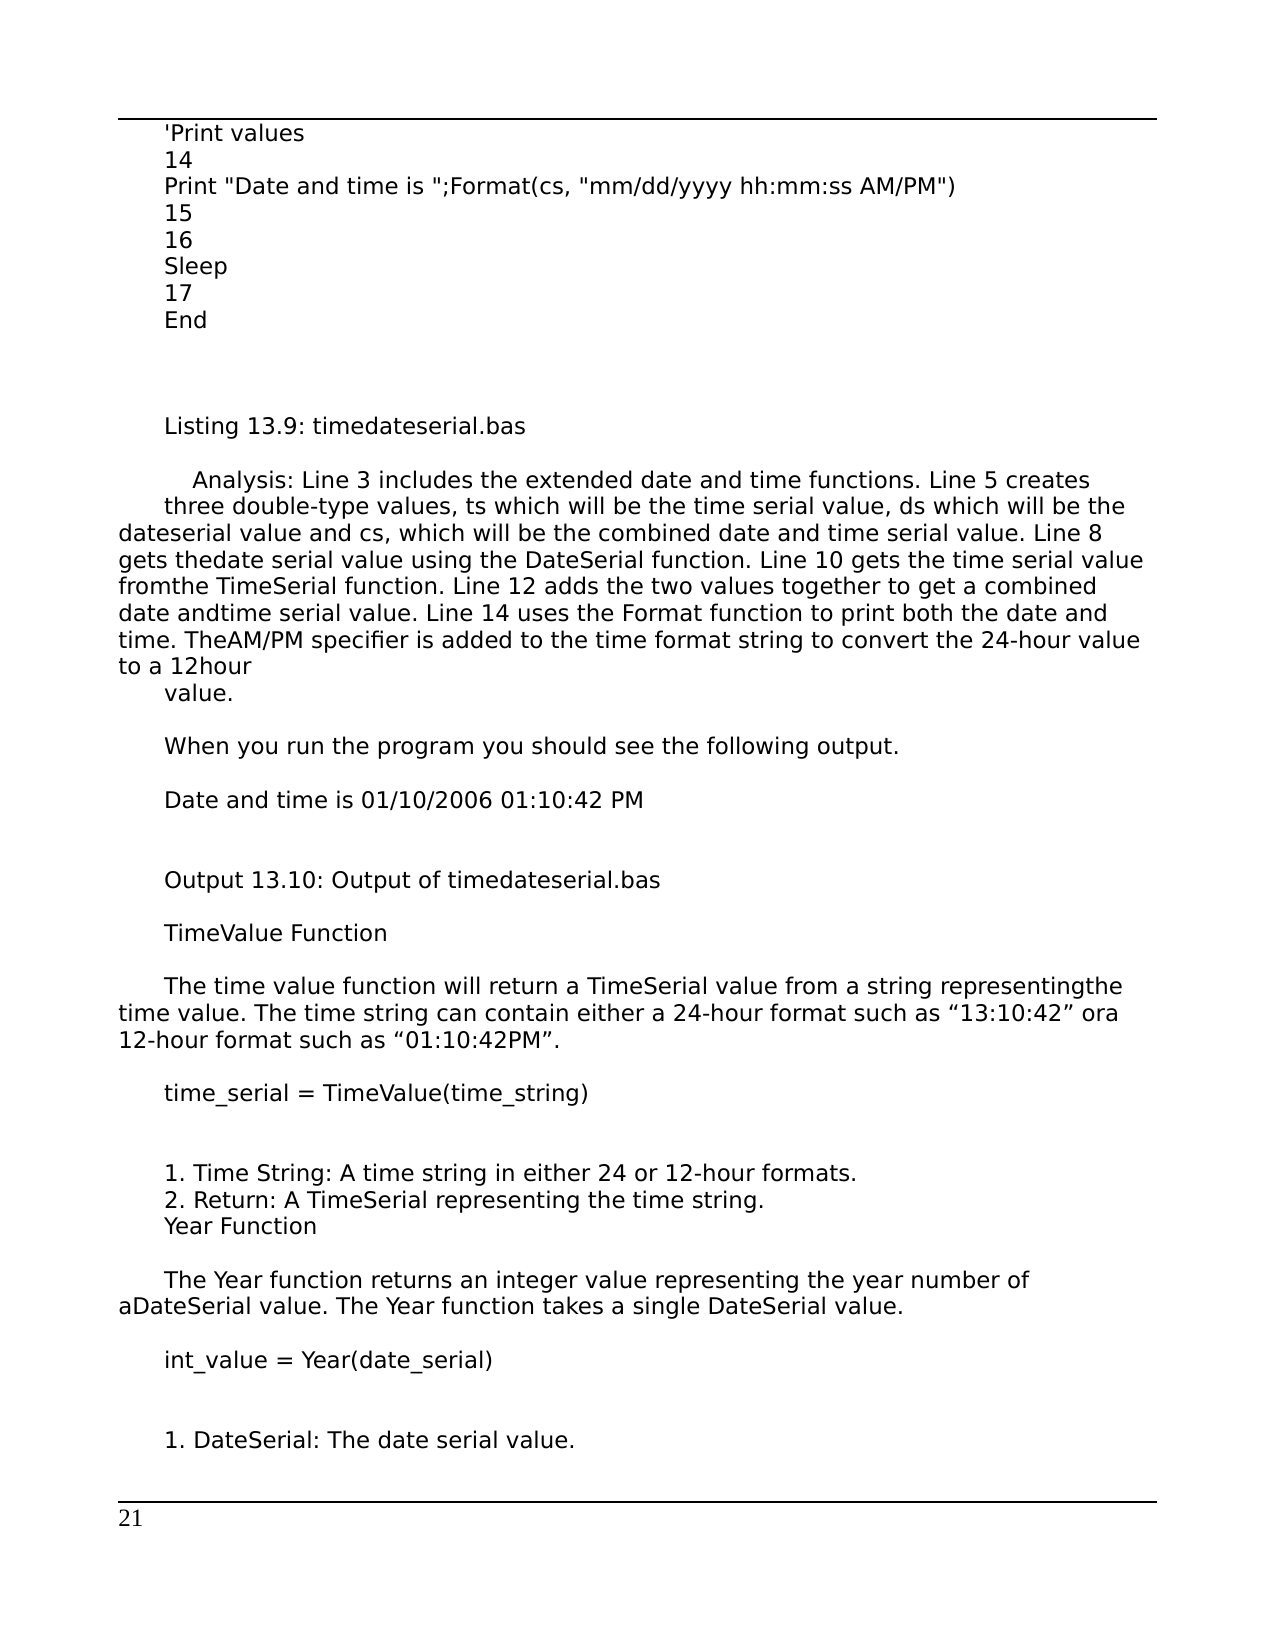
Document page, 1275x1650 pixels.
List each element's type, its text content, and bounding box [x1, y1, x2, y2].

text The time value function will return a TimeSerial value from a string representingthe time value. The time string can contain either a 24-hour format such as “13:10:42” ora 12-hour format such as “01:10:42PM”. [118, 973, 1157, 1053]
text Year Function [118, 1213, 1157, 1240]
text time_serial = TimeValue(time_string) [118, 1080, 1157, 1107]
text TimeValue Function [118, 920, 1157, 947]
text 14 [118, 147, 1157, 173]
text 16 [118, 227, 1157, 253]
text Listing 13.9: timedateserial.bas [118, 413, 1157, 440]
text int_value = Year(date_serial) [118, 1347, 1157, 1373]
text End [118, 307, 1157, 333]
text three double-type values, ts which will be the time serial value, ds which will be the dateserial value and cs, which will be the combined date and time serial value. Line 8 gets thedate serial value using the DateSerial function. Line 10 gets the time serial value fromthe TimeSerial function. Line 12 adds the two values together to get a combined date andtime serial value. Line 14 uses the Format function to print both the date and time. TheAM/PM specifier is added to the time format string to convert the 24-hour value to a 12hour [118, 493, 1157, 680]
text Print "Date and time is ";Format(cs, "mm/dd/yyyy hh:mm:ss AM/PM") [118, 173, 1157, 200]
text Analysis: Line 3 includes the extended date and time functions. Line 5 creates [118, 467, 1157, 493]
text 17 [118, 280, 1157, 307]
text 2. Return: A TimeSerial representing the time string. [118, 1187, 1157, 1213]
text 15 [118, 200, 1157, 227]
text When you run the program you should see the following output. [118, 733, 1157, 760]
text Date and time is 01/10/2006 01:10:42 PM [118, 787, 1157, 813]
text The Year function returns an integer value representing the year number of aDateSerial value. The Year function takes a single DateSerial value. [118, 1267, 1157, 1320]
text 1. Time String: A time string in either 24 or 12-hour formats. [118, 1160, 1157, 1187]
text value. [118, 680, 1157, 707]
text Output 13.10: Output of timedateserial.bas [118, 867, 1157, 893]
text 1. DateSerial: The date serial value. [118, 1427, 1157, 1453]
text 'Print values [118, 120, 1157, 147]
text Sleep [118, 253, 1157, 280]
